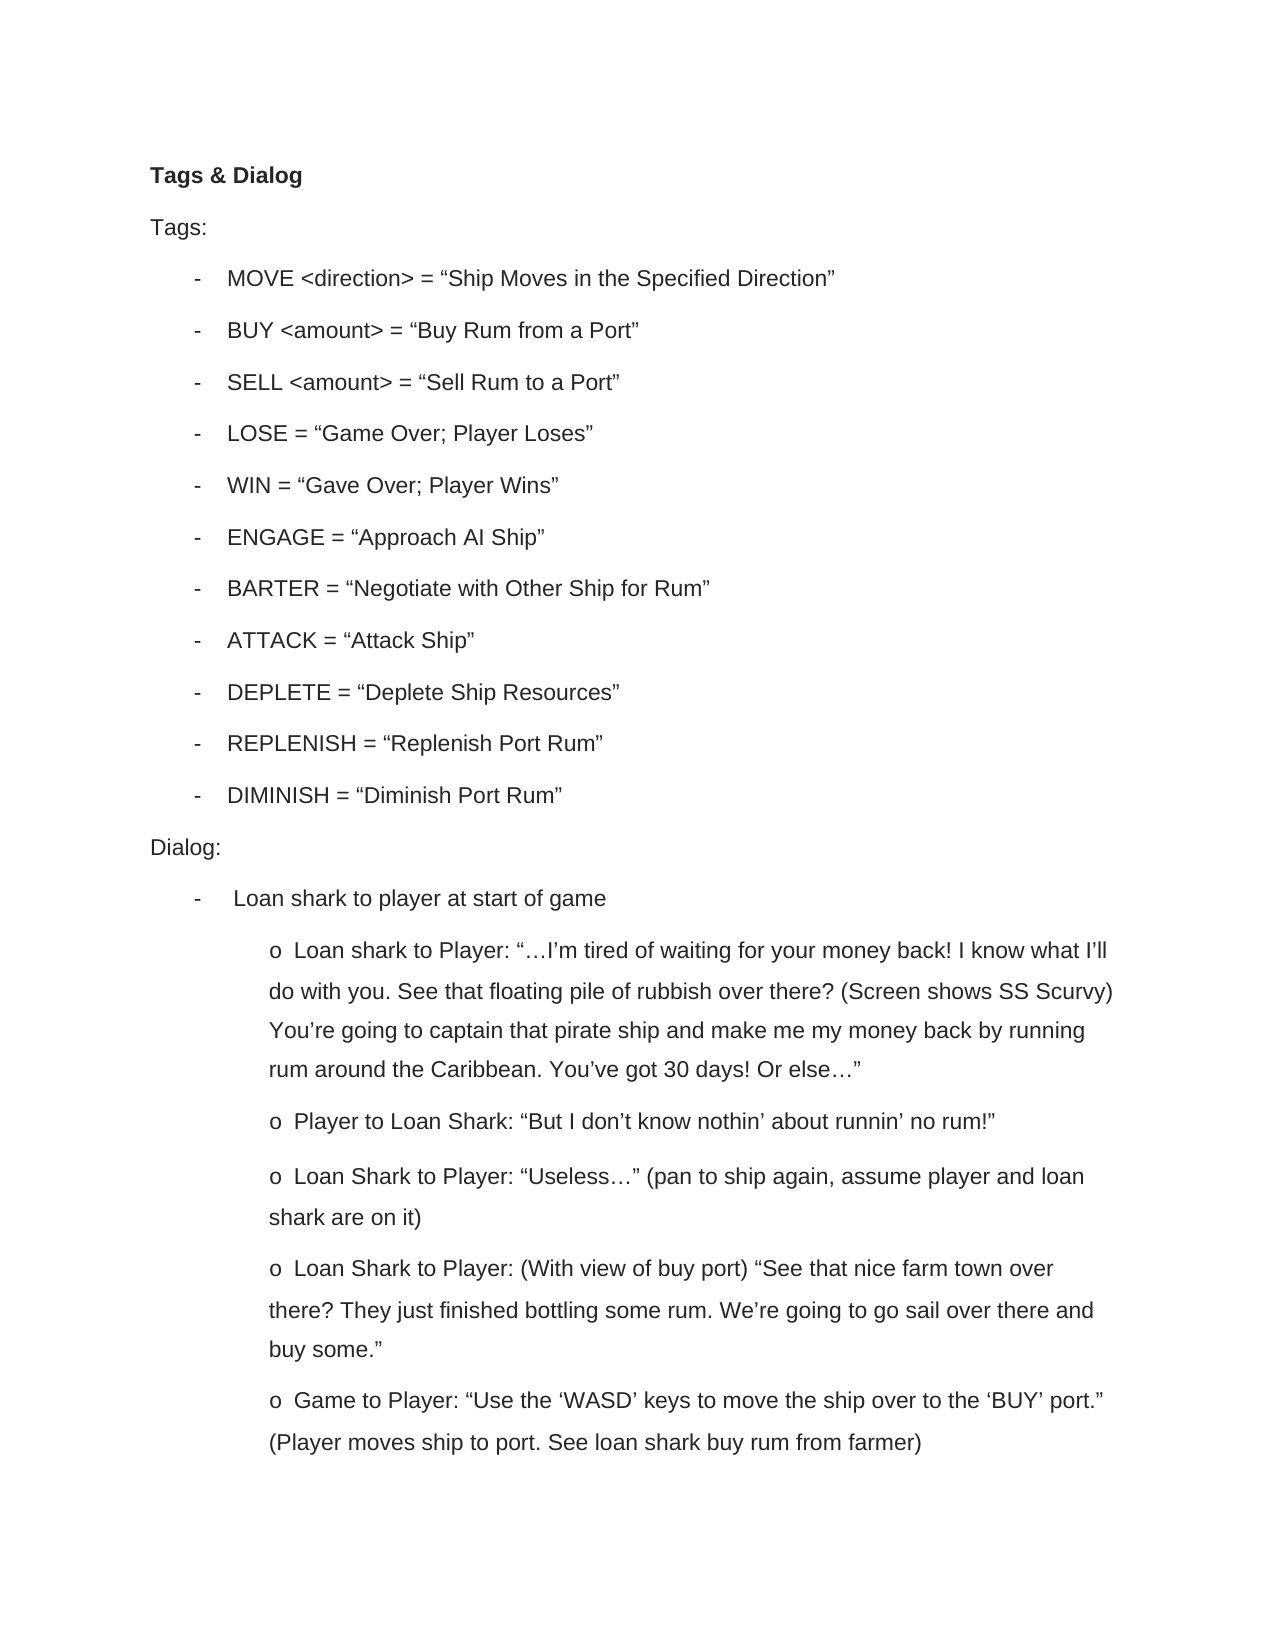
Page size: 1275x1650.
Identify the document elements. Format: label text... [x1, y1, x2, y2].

text - ENGAGE = “Approach AI Ship” [545, 524, 1125, 550]
text Tags: [207, 214, 1125, 240]
text - DEPLETE = “Deplete Ship Resources” [620, 679, 1125, 705]
text - REPLENISH = “Replenish Port Rum” [603, 731, 1125, 756]
text - BARTER = “Negotiate with Other Ship for Rum” [710, 576, 1125, 601]
text - ATTACK = “Attack Ship” [194, 627, 1125, 653]
text Tags & Dialog [150, 162, 1125, 188]
text - DIMINISH = “Diminish Port Rum” [194, 782, 1125, 808]
text - BUY <amount> = “Buy Rum from a Port” [194, 317, 1125, 343]
text - Loan shark to player at start of game [607, 886, 1125, 911]
text o Loan shark to Player: “…I’m tired of waiting for your money back! I know what I’ll do with you. See that floating pile of rubbish over there? (Screen shows SS Scurvy) You’re going to captain that pirate ship and make me my money back by running rum around the Caribbean. You’ve got 30 days! Or else…” [269, 937, 1125, 1083]
text o Loan Shark to Player: (With view of buy port) “See that nice farm town over there? They just finished bottling some rum. We’re going to go sail over there and buy some.” [269, 1256, 1125, 1362]
text o Player to Loan Shark: “But I don’t know nothin’ about runnin’ no rum!” [269, 1109, 1125, 1136]
text o Game to Player: “Use the ‘WASD’ keys to move the ship over to the ‘BUY’ port.” (Player moves ship to port. See loan shark buy rum from farmer) [269, 1388, 1125, 1455]
text - WIN = “Gave Over; Player Wins” [194, 472, 1125, 498]
text - SELL <amount> = “Sell Rum to a Port” [620, 369, 1125, 395]
text o Loan Shark to Player: “Useless…” (pan to ship again, assume player and loan shark are on it) [269, 1163, 1125, 1230]
text - LOSE = “Game Over; Player Loses” [593, 421, 1125, 446]
text Dialog: [221, 834, 1125, 860]
text - MOVE <direction> = “Ship Moves in the Specified Direction” [835, 266, 1125, 291]
